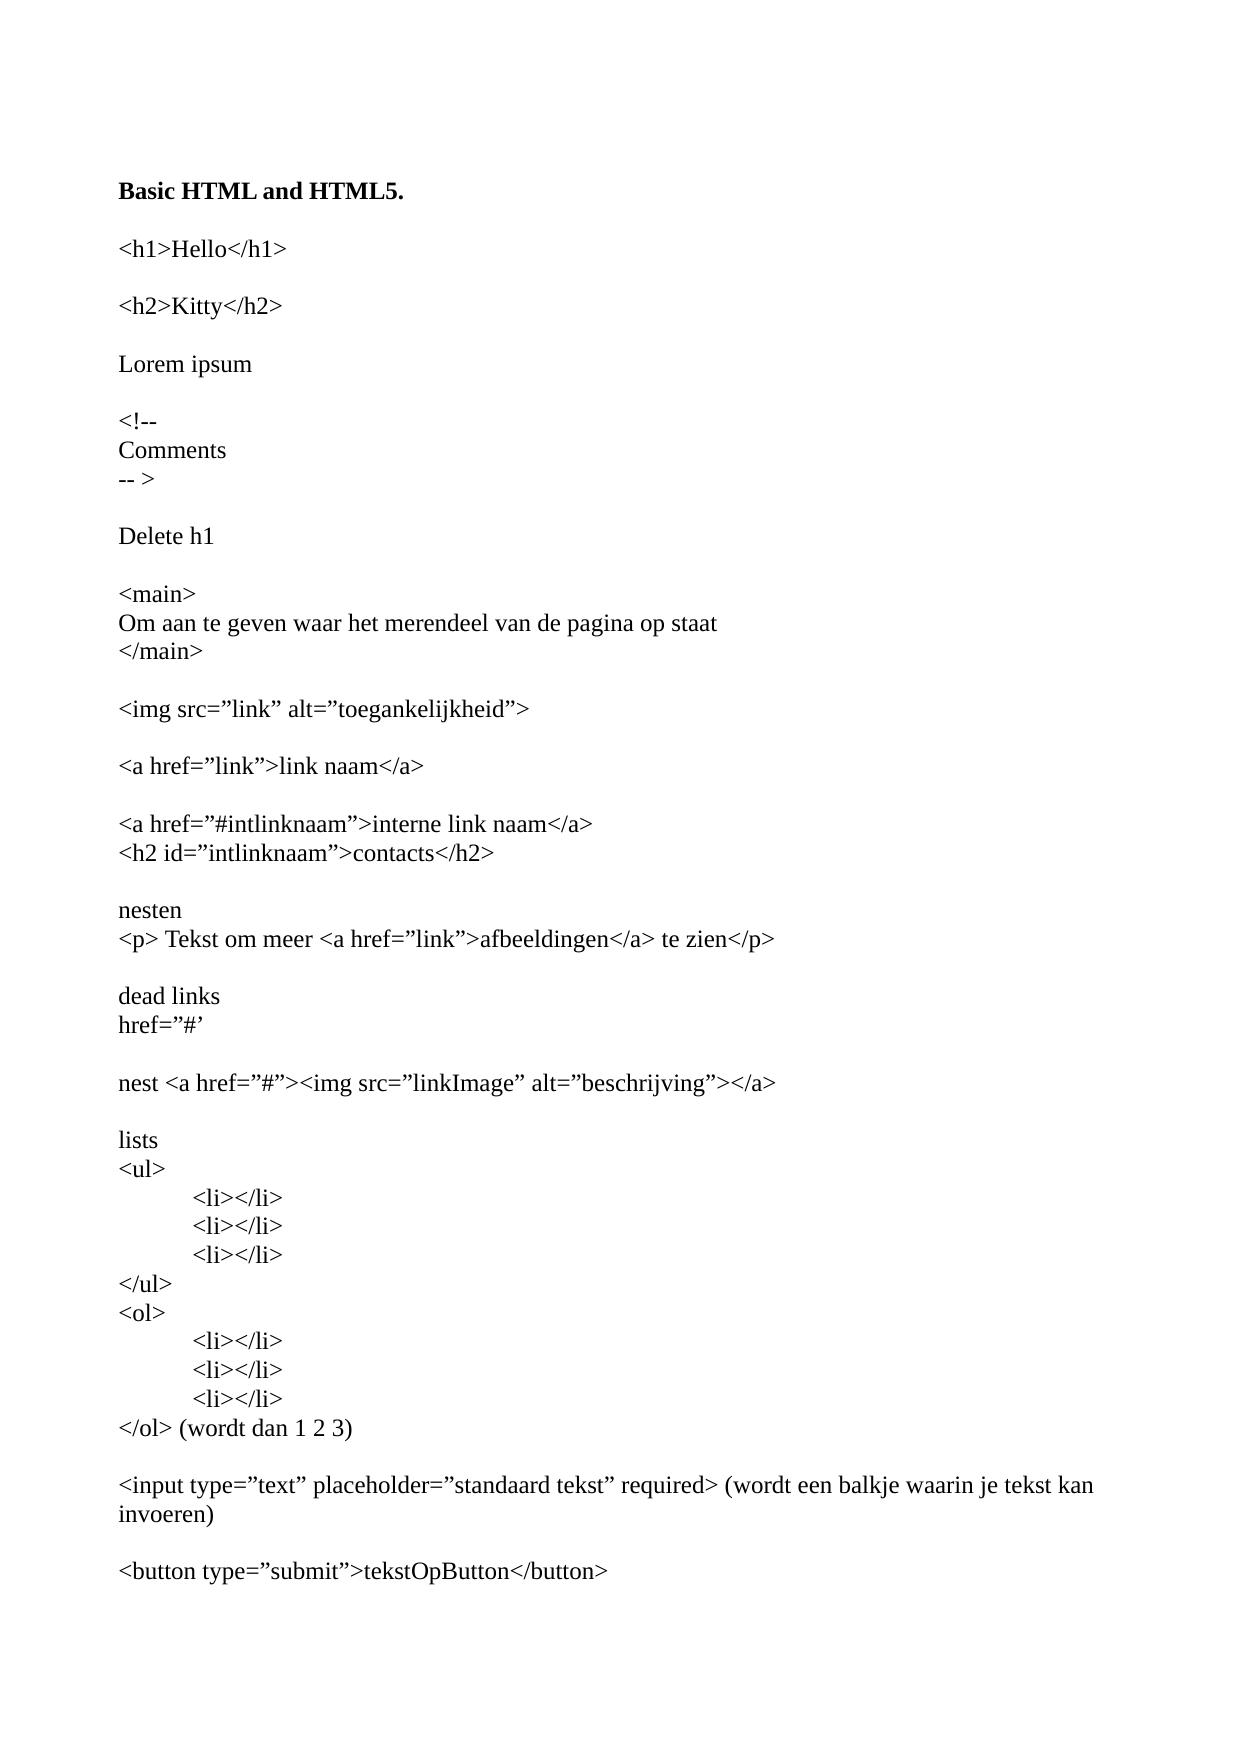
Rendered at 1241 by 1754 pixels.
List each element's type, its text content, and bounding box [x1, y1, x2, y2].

text dead links [118, 981, 1122, 1010]
text lists [118, 1125, 1122, 1154]
text <h2>Kitty</h2> [118, 291, 1122, 320]
text nest <a href=”#”><img src=”linkImage” alt=”beschrijving”></a> [118, 1068, 1122, 1096]
text Comments [118, 435, 1122, 464]
text Delete h1 [118, 493, 1122, 550]
text <li></li> [118, 1384, 1122, 1413]
text <img src=”link” alt=”toegankelijkheid”> [118, 694, 1122, 723]
text <ol> <li></li> [118, 1298, 1122, 1355]
text nesten [118, 895, 1122, 924]
text <p> Tekst om meer <a href=”link”>afbeeldingen</a> te zien</p> [118, 924, 1122, 953]
text <button type=”submit”>tekstOpButton</button> [118, 1556, 1122, 1585]
text Lorem ipsum <!-- [118, 349, 1122, 435]
text Basic HTML and HTML5. [118, 176, 1122, 205]
text <h1>Hello</h1> [118, 234, 1122, 263]
text <li></li> [118, 1355, 1122, 1384]
text <a href=”#intlinknaam”>interne link naam</a> [118, 809, 1122, 838]
text -- > [118, 464, 1122, 493]
text <h2 id=”intlinknaam”>contacts</h2> [118, 838, 1122, 866]
text </main> [118, 636, 1122, 665]
text </ul> [118, 1269, 1122, 1298]
text </ol> (wordt dan 1 2 3) [118, 1413, 1122, 1441]
text <input type=”text” placeholder=”standaard tekst” required> (wordt een balkje waarin je tekst kan invoeren) [118, 1470, 1122, 1528]
text <li></li> [118, 1240, 1122, 1269]
text <main> Om aan te geven waar het merendeel van de pagina op staat [118, 579, 1122, 636]
text <li></li> [118, 1211, 1122, 1240]
text <li></li> [118, 1183, 1122, 1211]
text <ul> [118, 1154, 1122, 1183]
text href=”#’ [118, 1010, 1122, 1039]
text <a href=”link”>link naam</a> [118, 751, 1122, 780]
